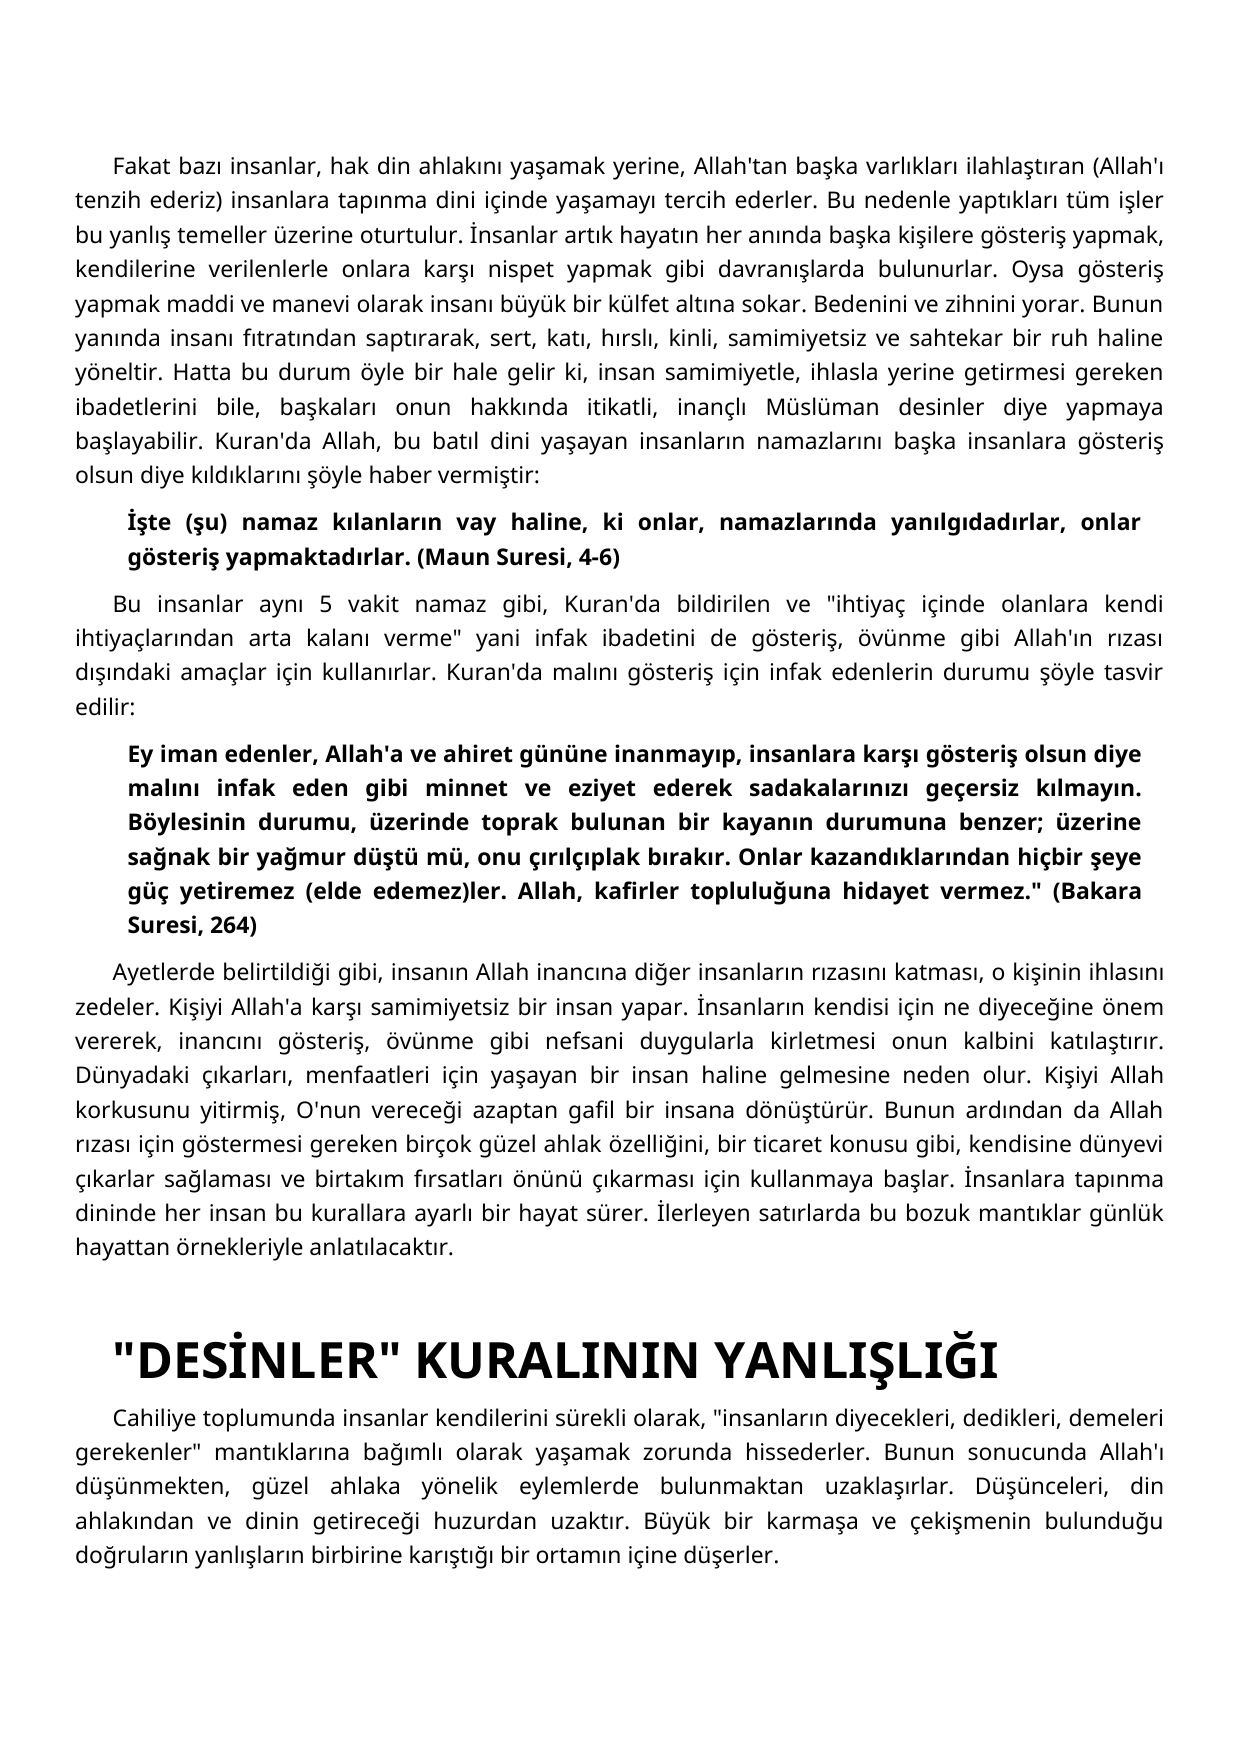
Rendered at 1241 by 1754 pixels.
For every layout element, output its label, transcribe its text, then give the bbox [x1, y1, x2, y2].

text Ayetlerde belirtildiği gibi, insanın Allah inancına diğer insanların rızasını katması, o kişinin ihlasını zedeler. Kişiyi Allah'a karşı samimiyetsiz bir insan yapar. İnsanların kendisi için ne diyeceğine önem vererek, inancını gösteriş, övünme gibi nefsani duygularla kirletmesi onun kalbini katılaştırır. Dünyadaki çıkarları, menfaatleri için yaşayan bir insan haline gelmesine neden olur. Kişiyi Allah korkusunu yitirmiş, O'nun vereceği azaptan gafil bir insana dönüştürür. Bunun ardından da Allah rızası için göstermesi gereken birçok güzel ahlak özelliğini, bir ticaret konusu gibi, kendisine dünyevi çıkarlar sağlaması ve birtakım fırsatları önünü çıkarması için kullanmaya başlar. İnsanlara tapınma dininde her insan bu kurallara ayarlı bir hayat sürer. İlerleyen satırlarda bu bozuk mantıklar günlük hayattan örnekleriyle anlatılacaktır. [75, 956, 1165, 1262]
text Bu insanlar aynı 5 vakit namaz gibi, Kuran'da bildirilen ve "ihtiyaç içinde olanlara kendi ihtiyaçlarından arta kalanı verme" yani infak ibadetini de gösteriş, övünme gibi Allah'ın rızası dışındaki amaçlar için kullanırlar. Kuran'da malını gösteriş için infak edenlerin durumu şöyle tasvir edilir: [75, 587, 1165, 722]
text Ey iman edenler, Allah'a ve ahiret gününe inanmayıp, insanlara karşı gösteriş olsun diye malını infak eden gibi minnet ve eziyet ederek sadakalarınızı geçersiz kılmayın. Böylesinin durumu, üzerinde toprak bulunan bir kayanın durumuna benzer; üzerine sağnak bir yağmur düştü mü, onu çırılçıplak bırakır. Onlar kazandıklarından hiçbir şeye güç yetiremez (elde edemez)ler. Allah, kafirler topluluğuna hidayet vermez." (Bakara Suresi, 264) [127, 737, 1143, 941]
text İşte (şu) namaz kılanların vay haline, ki onlar, namazlarında yanılgıdadırlar, onlar gösteriş yapmaktadırlar. (Maun Suresi, 4-6) [127, 506, 1143, 572]
text Cahiliye toplumunda insanlar kendilerini sürekli olarak, "insanların diyecekleri, dedikleri, demeleri gerekenler" mantıklarına bağımlı olarak yaşamak zorunda hissederler. Bunun sonucunda Allah'ı düşünmekten, güzel ahlaka yönelik eylemlerde bulunmaktan uzaklaşırlar. Düşünceleri, din ahlakından ve dinin getireceği huzurdan uzaktır. Büyük bir karmaşa ve çekişmenin bulunduğu doğruların yanlışların birbirine karıştığı bir ortamın içine düşerler. [75, 1401, 1165, 1570]
text Fakat bazı insanlar, hak din ahlakını yaşamak yerine, Allah'tan başka varlıkları ilahlaştıran (Allah'ı tenzih ederiz) insanlara tapınma dini içinde yaşamayı tercih ederler. Bu nedenle yaptıkları tüm işler bu yanlış temeller üzerine oturtulur. İnsanlar artık hayatın her anında başka kişilere gösteriş yapmak, kendilerine verilenlerle onlara karşı nispet yapmak gibi davranışlarda bulunurlar. Oysa gösteriş yapmak maddi ve manevi olarak insanı büyük bir külfet altına sokar. Bedenini ve zihnini yorar. Bunun yanında insanı fıtratından saptırarak, sert, katı, hırslı, kinli, samimiyetsiz ve sahtekar bir ruh haline yöneltir. Hatta bu durum öyle bir hale gelir ki, insan samimiyetle, ihlasla yerine getirmesi gereken ibadetlerini bile, başkaları onun hakkında itikatli, inançlı Müslüman desinler diye yapmaya başlayabilir. Kuran'da Allah, bu batıl dini yaşayan insanların namazlarını başka insanlara gösteriş olsun diye kıldıklarını şöyle haber vermiştir: [75, 150, 1165, 491]
subtitle "DESİNLER" KURALININ YANLIŞLIĞI [112, 1325, 1165, 1393]
